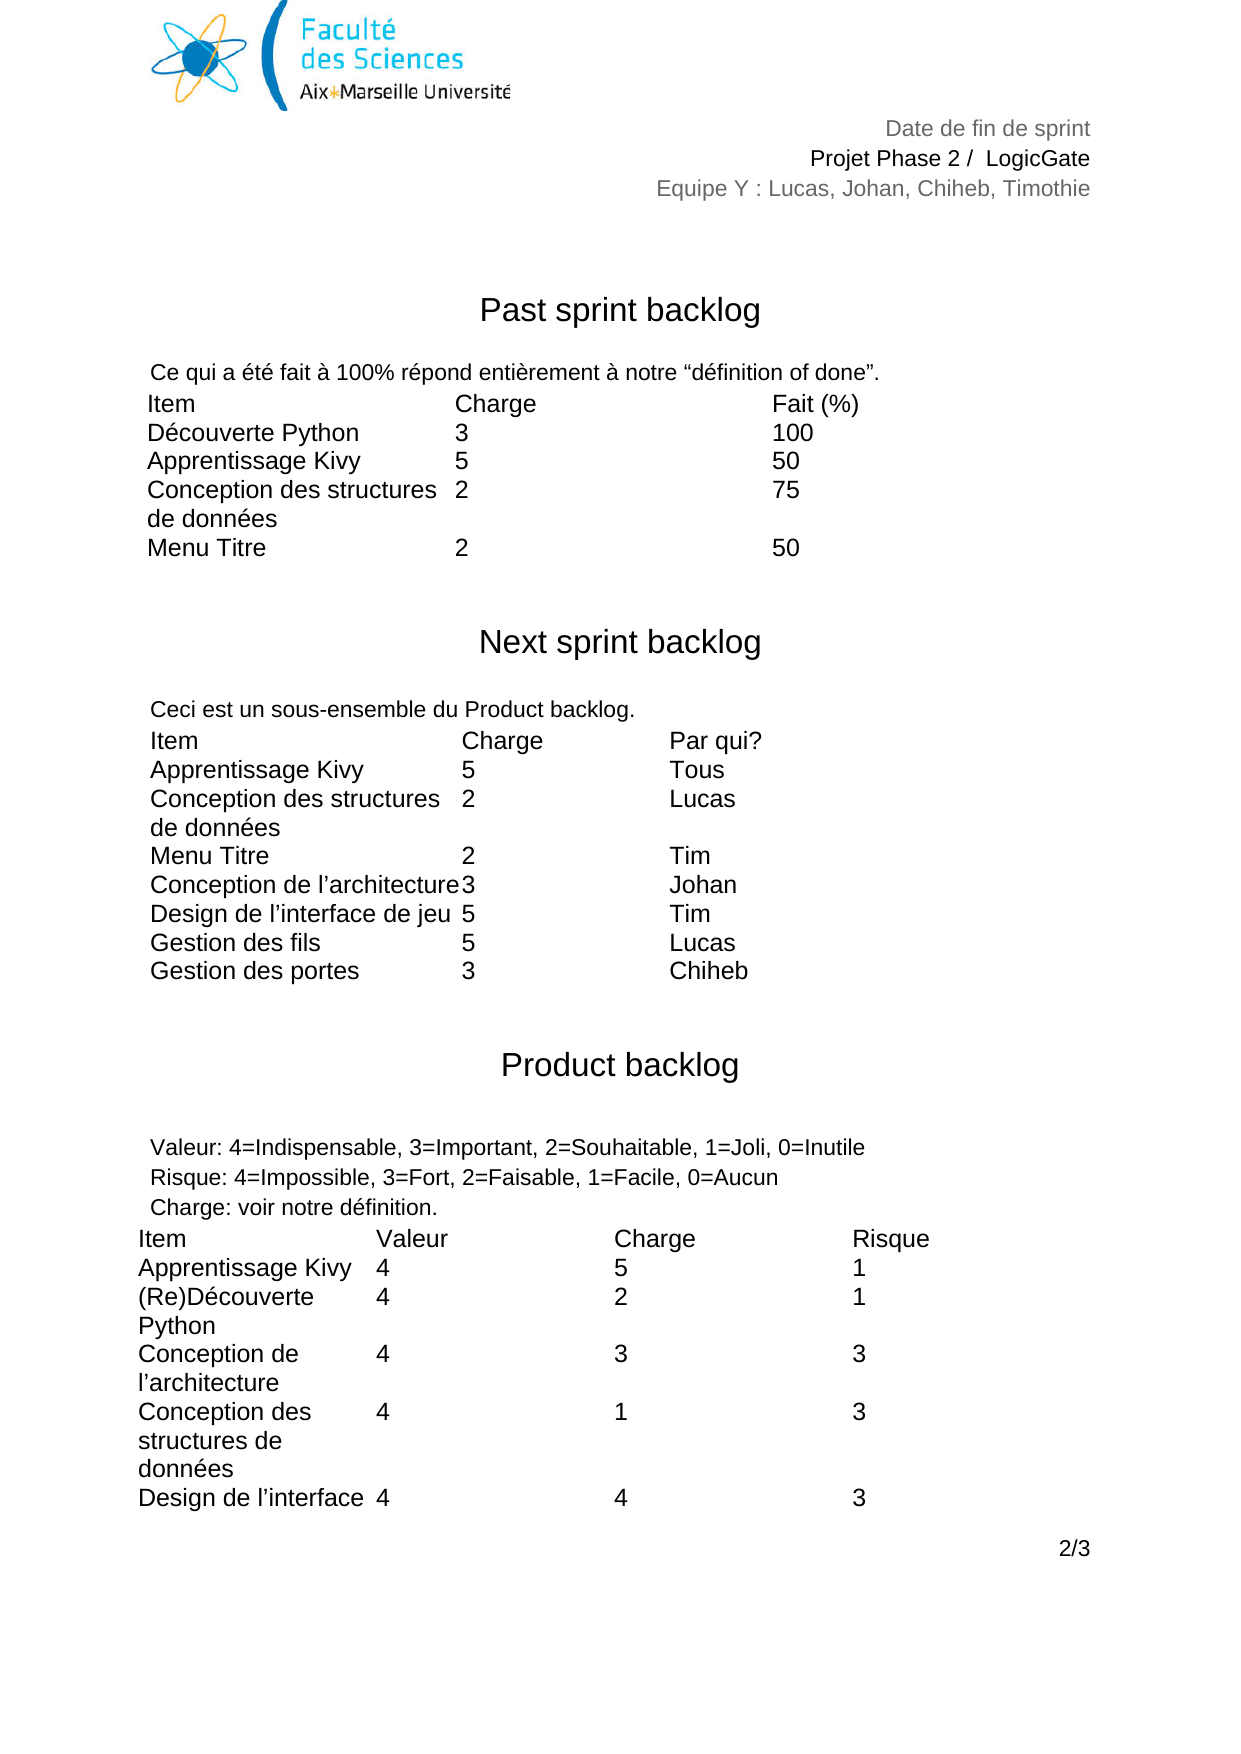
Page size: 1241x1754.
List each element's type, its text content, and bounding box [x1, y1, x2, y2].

text Risque: 4=Impossible, 3=Fort, 2=Faisable, 1=Facile, 0=Aucun [150, 1164, 1090, 1190]
table_cell Chiheb [669, 956, 1089, 985]
table_cell Gestion des fils [150, 928, 461, 956]
table_cell 5 [614, 1253, 852, 1282]
table_cell 3 [461, 870, 669, 899]
table_cell Découverte Python [147, 418, 454, 446]
table_header Valeur [376, 1224, 614, 1253]
text Charge: voir notre définition. [150, 1194, 1090, 1221]
table_cell 4 [614, 1483, 852, 1512]
table_cell 5 [455, 446, 772, 475]
text Valeur: 4=Indispensable, 3=Important, 2=Souhaitable, 1=Joli, 0=Inutile [150, 1134, 1090, 1160]
table_cell Lucas [669, 784, 1089, 841]
table_header Charge [461, 726, 669, 755]
table_cell Tim [669, 841, 1089, 870]
table_cell 4 [376, 1397, 614, 1483]
text Ce qui a été fait à 100% répond entièrement à notre “définition of done”. [150, 358, 1090, 385]
table_cell Lucas [669, 928, 1089, 956]
table_header Charge [455, 389, 772, 417]
table_cell 3 [852, 1483, 1090, 1512]
table_header Item [147, 389, 454, 417]
text Product backlog [150, 1045, 1090, 1084]
text Next sprint backlog [150, 622, 1090, 660]
table_cell Conception des structures de données [147, 475, 454, 532]
text Ceci est un sous-ensemble du Product backlog. [150, 696, 1090, 722]
table_cell 1 [614, 1397, 852, 1483]
picture [150, 0, 511, 111]
table_cell Menu Titre [150, 841, 461, 870]
table_cell Apprentissage Kivy [147, 446, 454, 475]
table_header Item [150, 726, 461, 755]
table_cell 3 [852, 1397, 1090, 1483]
table_cell 2 [455, 533, 772, 561]
table_cell Design de l’interface [138, 1483, 376, 1512]
table_cell Menu Titre [147, 533, 454, 561]
table_cell 5 [461, 899, 669, 927]
table_cell 4 [376, 1339, 614, 1397]
table_cell Tim [669, 899, 1089, 927]
table_cell Apprentissage Kivy [150, 755, 461, 784]
table_cell 4 [376, 1253, 614, 1282]
table_cell 2 [614, 1282, 852, 1339]
table_cell 5 [461, 755, 669, 784]
table_cell 50 [772, 533, 1090, 561]
table_cell 2 [455, 475, 772, 532]
table_cell (Re)Découverte Python [138, 1282, 376, 1339]
table_cell Conception des structures de données [150, 784, 461, 841]
table_cell 5 [461, 928, 669, 956]
table_cell Conception de l’architecture [138, 1339, 376, 1397]
table_cell Apprentissage Kivy [138, 1253, 376, 1282]
table_cell 3 [455, 418, 772, 446]
text Past sprint backlog [150, 290, 1090, 328]
table_cell 3 [461, 956, 669, 985]
table_header Fait (%) [772, 389, 1090, 417]
table_header Risque [852, 1224, 1090, 1253]
table_cell 1 [852, 1282, 1090, 1339]
table_cell 4 [376, 1483, 614, 1512]
table_header Par qui? [669, 726, 1089, 755]
table_cell Johan [669, 870, 1089, 899]
table_cell 100 [772, 418, 1090, 446]
table_cell 2 [461, 784, 669, 841]
table_cell Gestion des portes [150, 956, 461, 985]
table_cell Conception de l’architecture [150, 870, 461, 899]
table_cell 1 [852, 1253, 1090, 1282]
table_cell Design de l’interface de jeu [150, 899, 461, 927]
table_cell Conception des structures de données [138, 1397, 376, 1483]
table_header Item [138, 1224, 376, 1253]
table_cell 2 [461, 841, 669, 870]
table_cell 3 [852, 1339, 1090, 1397]
table_cell Tous [669, 755, 1089, 784]
table_cell 4 [376, 1282, 614, 1339]
table_header Charge [614, 1224, 852, 1253]
table_cell 3 [614, 1339, 852, 1397]
table_cell 75 [772, 475, 1090, 532]
table_cell 50 [772, 446, 1090, 475]
